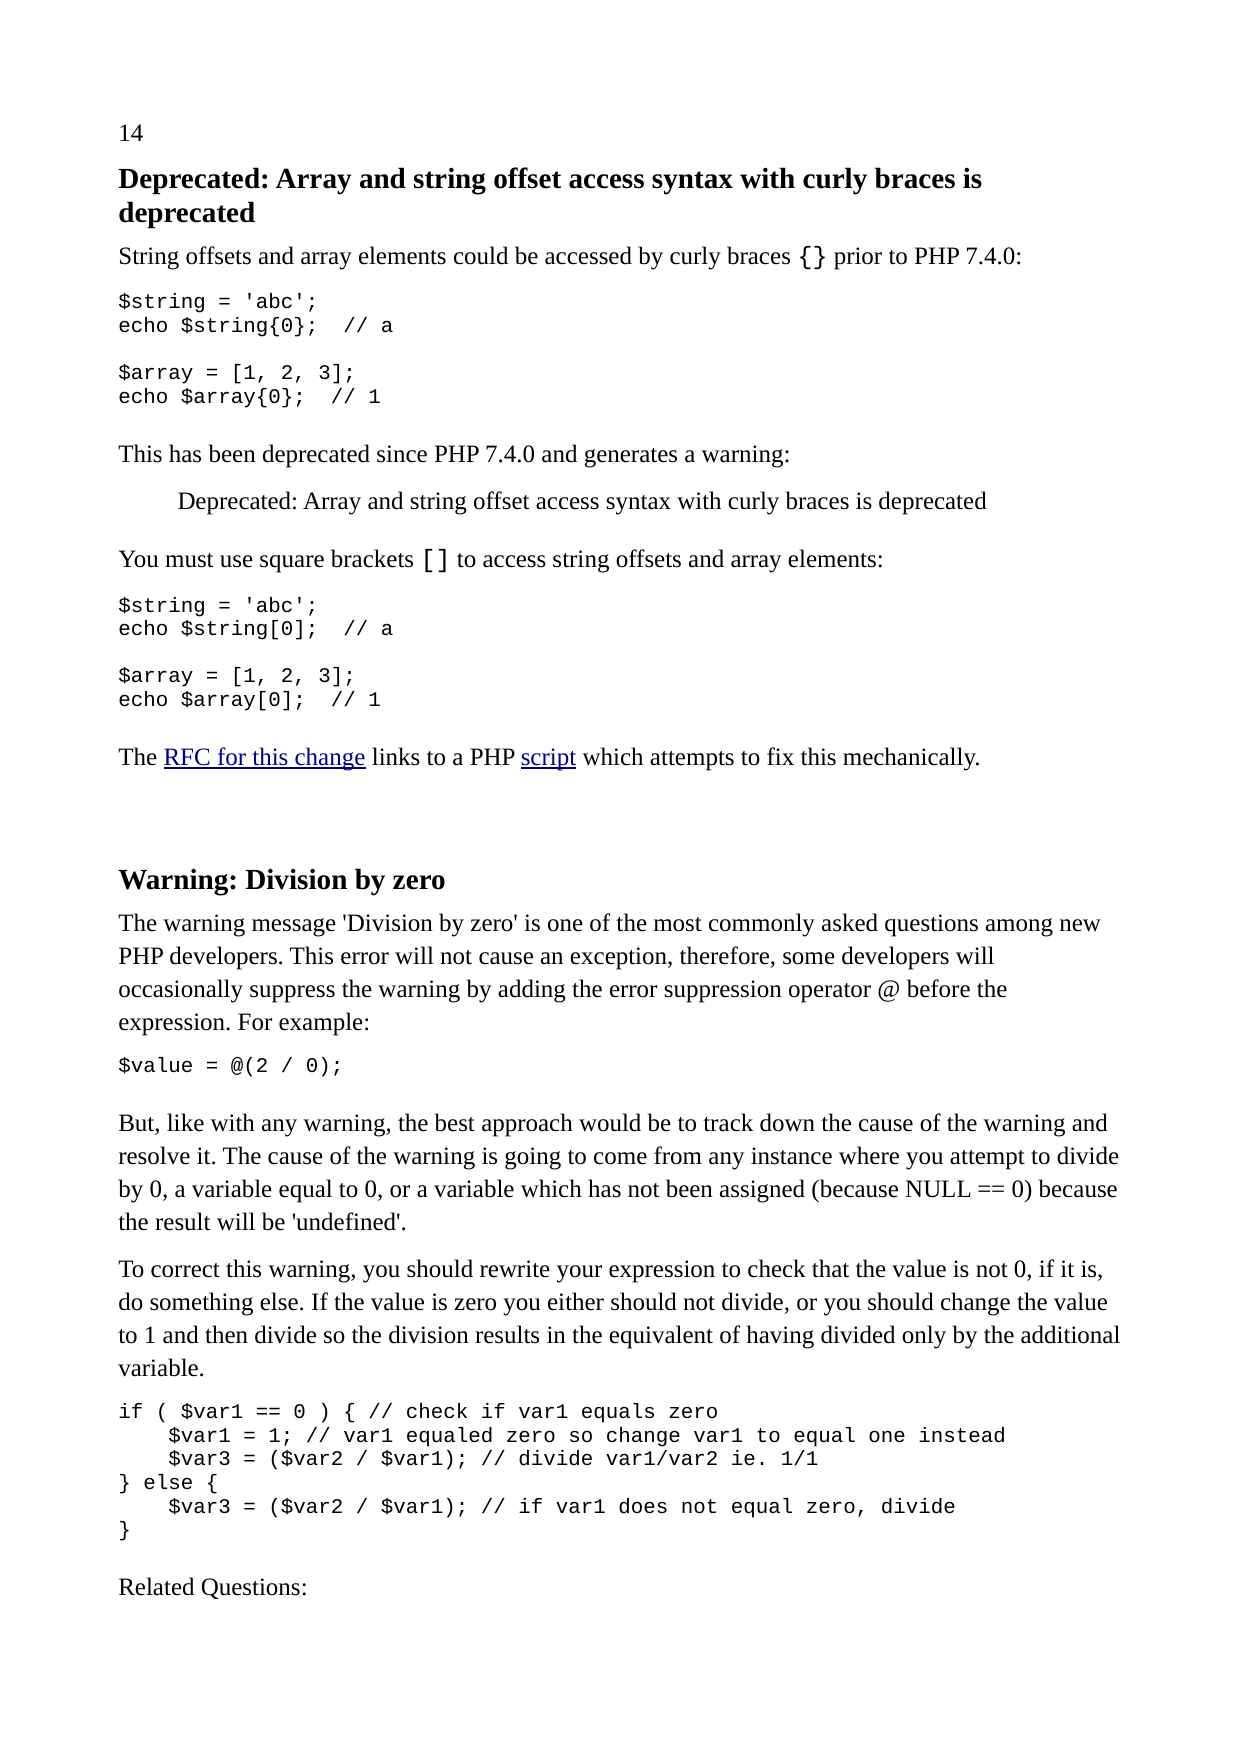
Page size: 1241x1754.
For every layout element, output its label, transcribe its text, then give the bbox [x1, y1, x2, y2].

text But, like with any warning, the best approach would be to track down the cause of the warning and resolve it. The cause of the warning is going to come from any instance where you attempt to divide by 0, a variable equal to 0, or a variable which has not been assigned (because NULL == 0) because the result will be 'undefined'. [118, 1108, 1122, 1236]
text You must use square brackets [] to access string offsets and array elements: [118, 544, 1122, 575]
text To correct this warning, you should rewrite your expression to check that the value is not 0, if it is, do something else. If the value is zero you either should not divide, or you should change the value to 1 and then divide so the division results in the equivalent of having divided only by the additional variable. [118, 1254, 1122, 1382]
text echo $array{0}; // 1 [118, 386, 1122, 409]
text $var3 = ($var2 / $var1); // divide var1/var2 ie. 1/1 [118, 1448, 1122, 1472]
text $var1 = 1; // var1 equaled zero so change var1 to equal one instead [118, 1425, 1122, 1448]
text echo $string[0]; // a [118, 618, 1122, 642]
text 14 [118, 118, 1122, 147]
text } [118, 1519, 1122, 1543]
text } else { [118, 1472, 1122, 1496]
text Related Questions: [118, 1572, 1122, 1601]
text $value = @(2 / 0); [118, 1055, 1122, 1078]
subtitle Deprecated: Array and string offset access syntax with curly braces is deprecated [118, 161, 1122, 228]
text if ( $var1 == 0 ) { // check if var1 equals zero [118, 1401, 1122, 1425]
subtitle Warning: Division by zero [118, 862, 1122, 896]
text $var3 = ($var2 / $var1); // if var1 does not equal zero, divide [118, 1496, 1122, 1519]
text String offsets and array elements could be accessed by curly braces {} prior to PHP 7.4.0: [118, 241, 1122, 272]
text $string = 'abc'; [118, 291, 1122, 315]
text This has been deprecated since PHP 7.4.0 and generates a warning: [118, 439, 1122, 467]
text $array = [1, 2, 3]; [118, 666, 1122, 689]
text echo $array[0]; // 1 [118, 689, 1122, 713]
text Deprecated: Array and string offset access syntax with curly braces is deprecated [177, 486, 1063, 515]
text echo $string{0}; // a [118, 315, 1122, 338]
text $array = [1, 2, 3]; [118, 362, 1122, 386]
text The warning message 'Division by zero' is one of the most commonly asked questions among new PHP developers. This error will not cause an exception, therefore, some developers will occasionally suppress the warning by adding the error suppression operator @ before the expression. For example: [118, 908, 1122, 1036]
text $string = 'abc'; [118, 594, 1122, 618]
text The RFC for this change links to a PHP script which attempts to fix this mechanically. [118, 742, 1122, 771]
